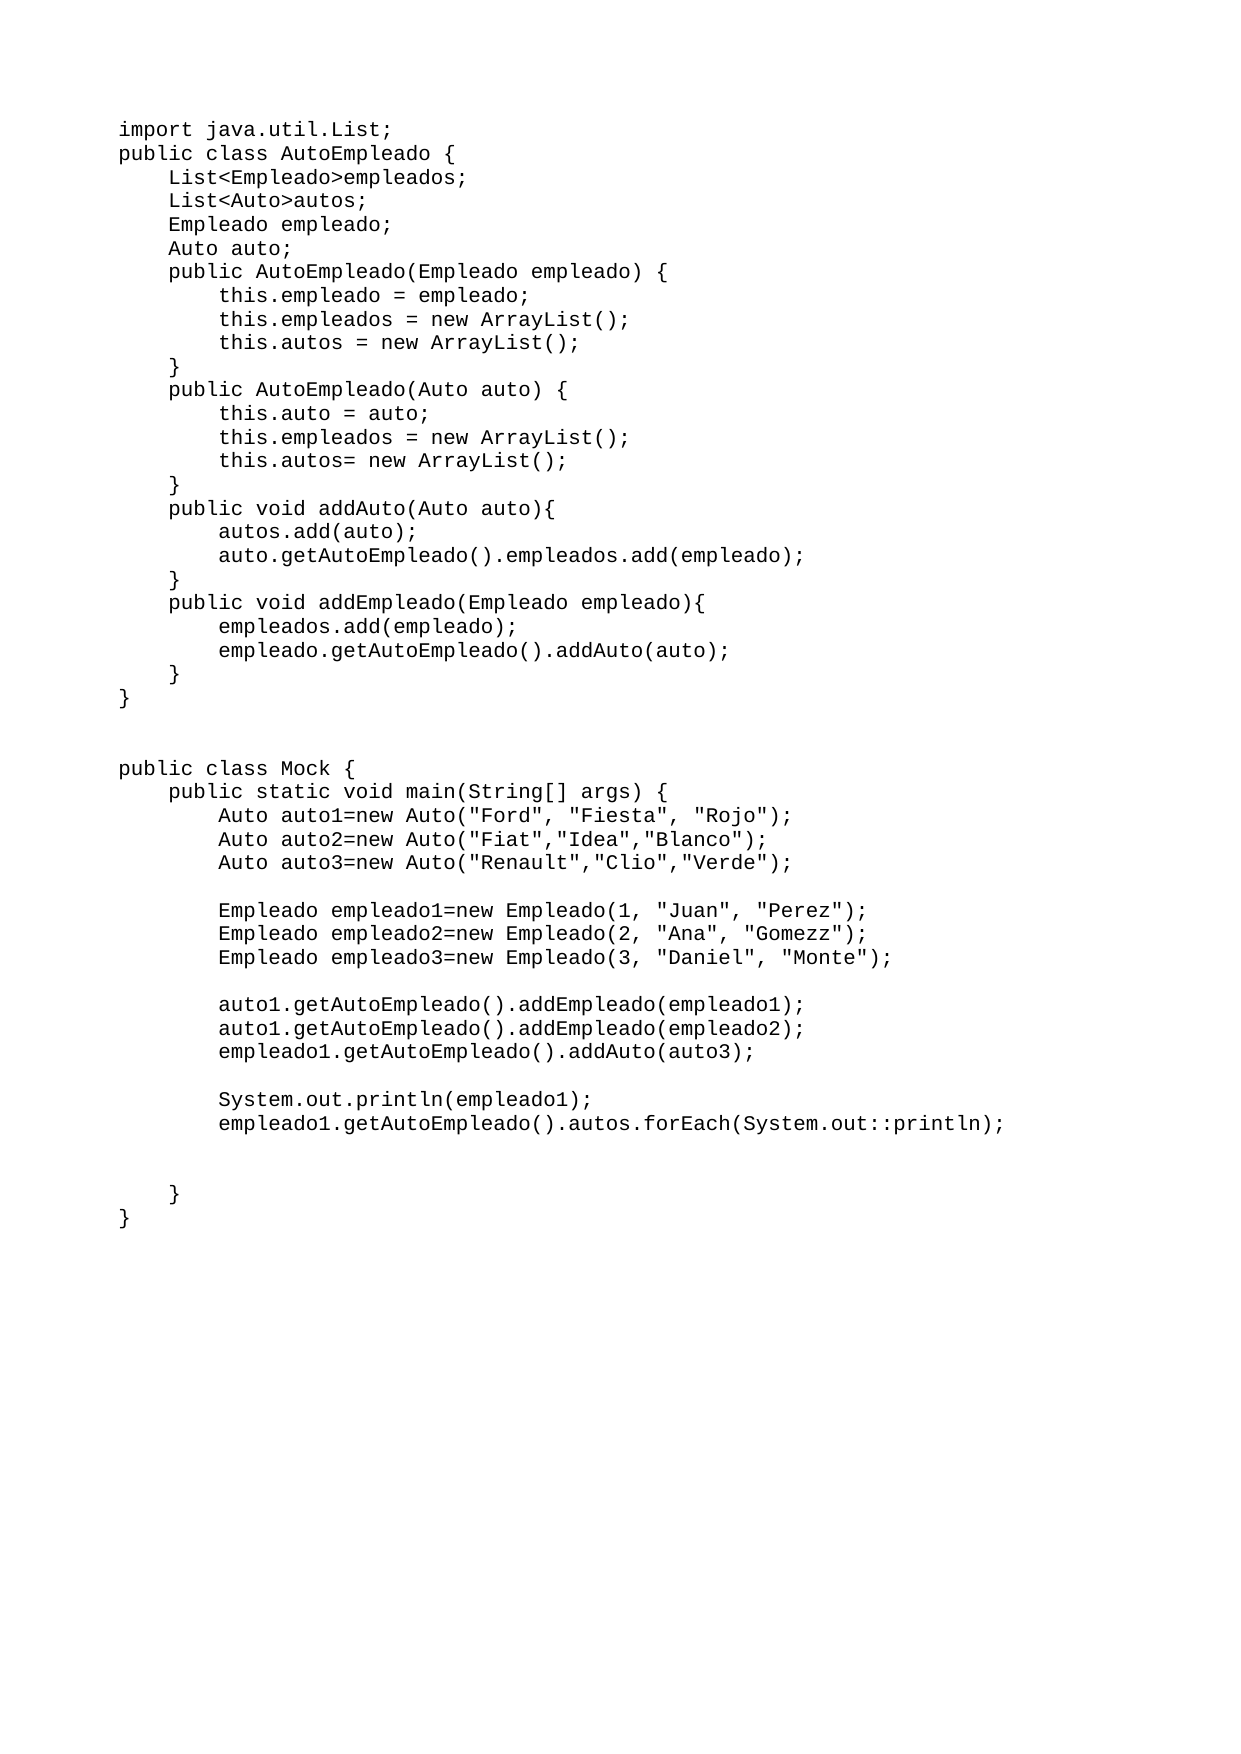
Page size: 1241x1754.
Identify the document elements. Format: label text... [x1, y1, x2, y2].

text import java.util.List; [118, 119, 1122, 143]
text Empleado empleado1=new Empleado(1, "Juan", "Perez"); [118, 900, 1122, 923]
text Auto auto3=new Auto("Renault","Clio","Verde"); [118, 852, 1122, 876]
text auto1.getAutoEmpleado().addEmpleado(empleado2); [118, 1018, 1122, 1042]
text Empleado empleado; [118, 214, 1122, 238]
text } [118, 1207, 1122, 1231]
text empleado.getAutoEmpleado().addAuto(auto); [118, 639, 1122, 663]
text auto.getAutoEmpleado().empleados.add(empleado); [118, 545, 1122, 569]
text autos.add(auto); [118, 521, 1122, 545]
text auto1.getAutoEmpleado().addEmpleado(empleado1); [118, 994, 1122, 1018]
text } [118, 1183, 1122, 1207]
text } [118, 569, 1122, 592]
text } [118, 663, 1122, 687]
text Auto auto2=new Auto("Fiat","Idea","Blanco"); [118, 829, 1122, 852]
text public AutoEmpleado(Empleado empleado) { [118, 261, 1122, 285]
text System.out.println(empleado1); [118, 1089, 1122, 1112]
text List<Empleado>empleados; [118, 167, 1122, 190]
text public class AutoEmpleado { [118, 143, 1122, 167]
text Empleado empleado2=new Empleado(2, "Ana", "Gomezz"); [118, 923, 1122, 947]
text this.empleados = new ArrayList(); [118, 308, 1122, 332]
text public AutoEmpleado(Auto auto) { [118, 379, 1122, 403]
text Auto auto; [118, 238, 1122, 261]
text this.auto = auto; [118, 403, 1122, 427]
text this.empleados = new ArrayList(); [118, 427, 1122, 450]
text public void addEmpleado(Empleado empleado){ [118, 592, 1122, 616]
text public void addAuto(Auto auto){ [118, 498, 1122, 521]
text } [118, 474, 1122, 498]
text empleados.add(empleado); [118, 616, 1122, 639]
text Empleado empleado3=new Empleado(3, "Daniel", "Monte"); [118, 947, 1122, 971]
text List<Auto>autos; [118, 190, 1122, 214]
text this.autos = new ArrayList(); [118, 332, 1122, 356]
text } [118, 687, 1122, 711]
text this.empleado = empleado; [118, 285, 1122, 308]
text empleado1.getAutoEmpleado().autos.forEach(System.out::println); [118, 1112, 1122, 1136]
text Auto auto1=new Auto("Ford", "Fiesta", "Rojo"); [118, 805, 1122, 829]
text this.autos= new ArrayList(); [118, 450, 1122, 474]
text public class Mock { [118, 758, 1122, 781]
text public static void main(String[] args) { [118, 781, 1122, 805]
text empleado1.getAutoEmpleado().addAuto(auto3); [118, 1042, 1122, 1065]
text } [118, 356, 1122, 379]
